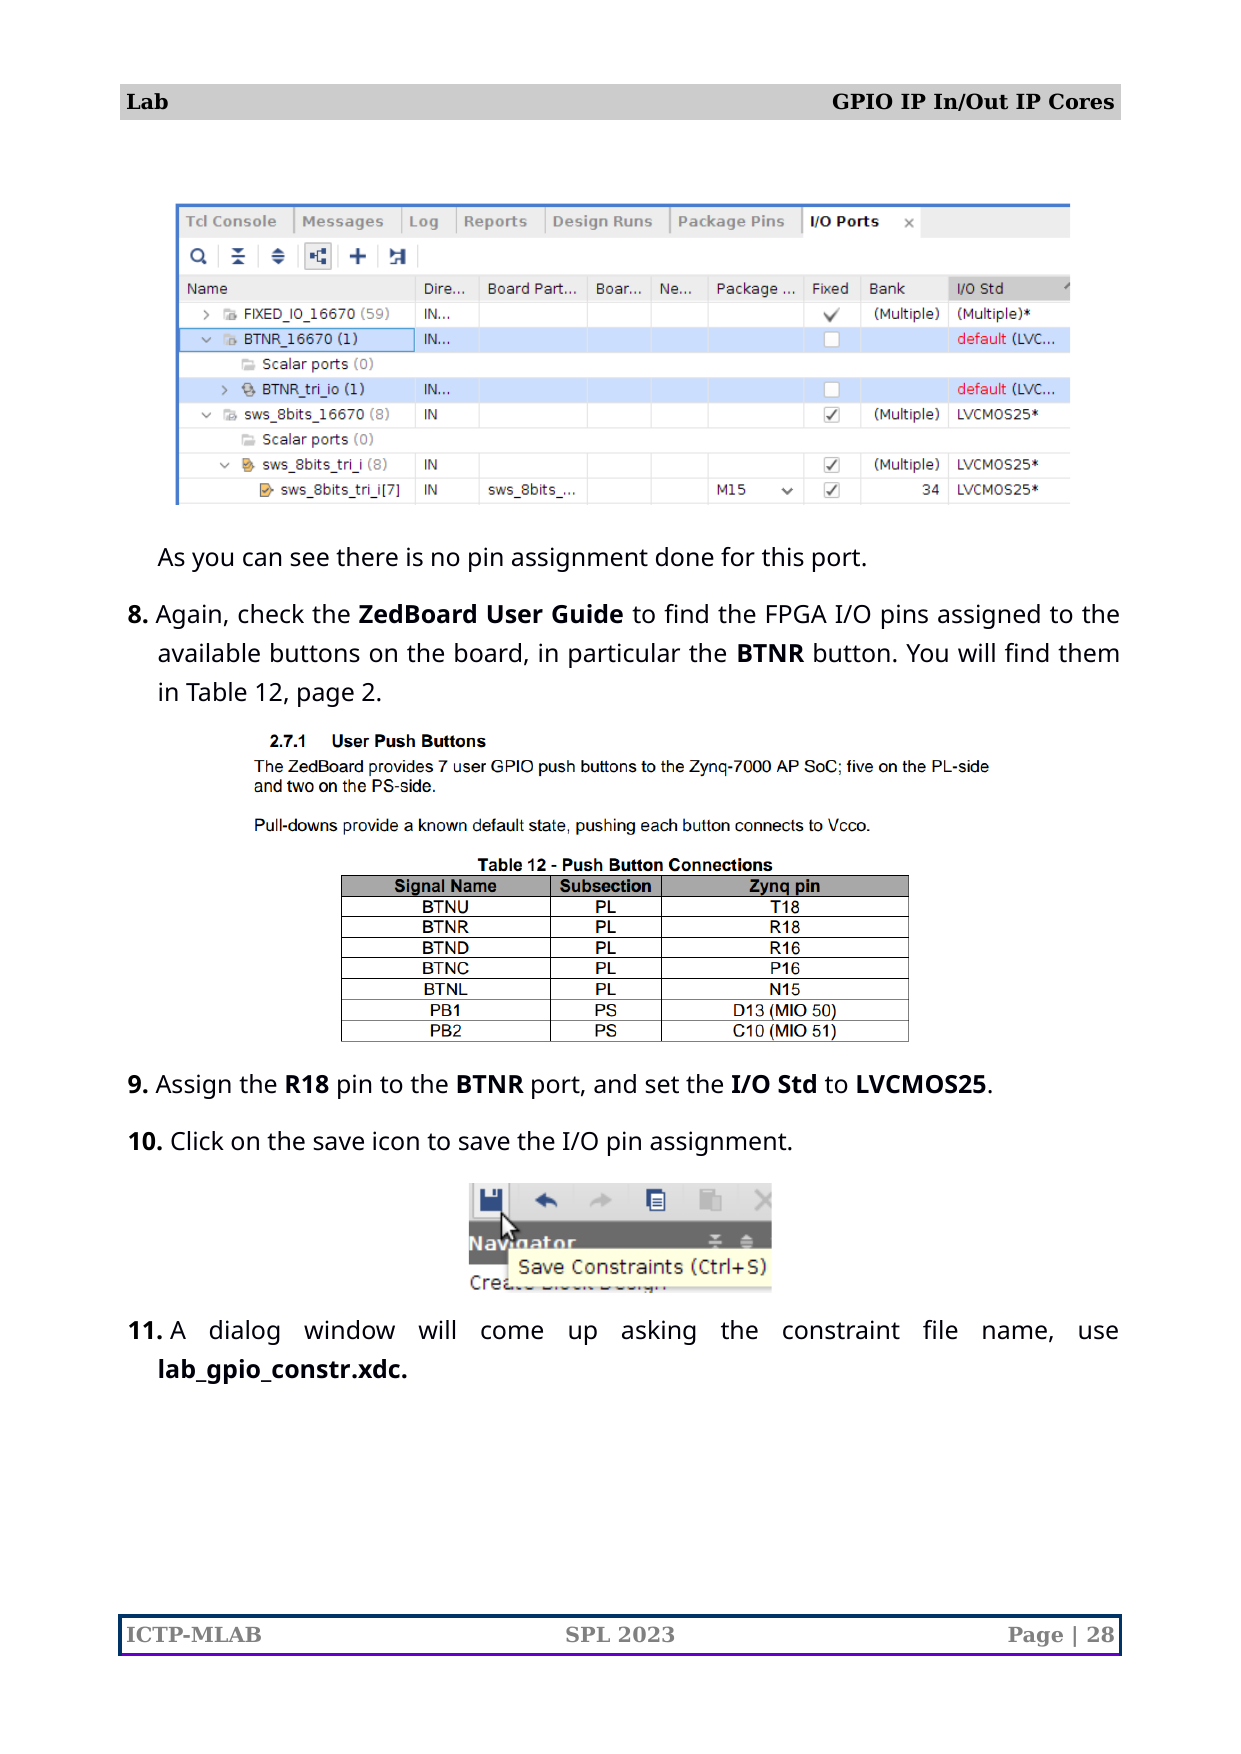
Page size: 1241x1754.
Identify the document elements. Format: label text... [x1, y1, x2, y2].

picture [240, 723, 997, 1047]
list As you can see there is no pin assignment done for this port. [127, 183, 1121, 574]
list Assign the R18 pin to the BTNR port, and set the I/O Std to LVCMOS25. [127, 732, 1121, 1100]
list A dialog window will come up asking the constraint file name, use lab_gpio_constr.xdc. [127, 1180, 1121, 1386]
list Click on the save icon to save the I/O pin assignment. [127, 1123, 1121, 1157]
list Again, check the ZedBoard User Guide to find the FPGA I/O pins assigned to the available buttons on the board, in particular the BTNR button. You will find them in Table 12, page 2. [127, 597, 1121, 709]
picture [170, 198, 1071, 505]
picture [468, 1183, 772, 1293]
